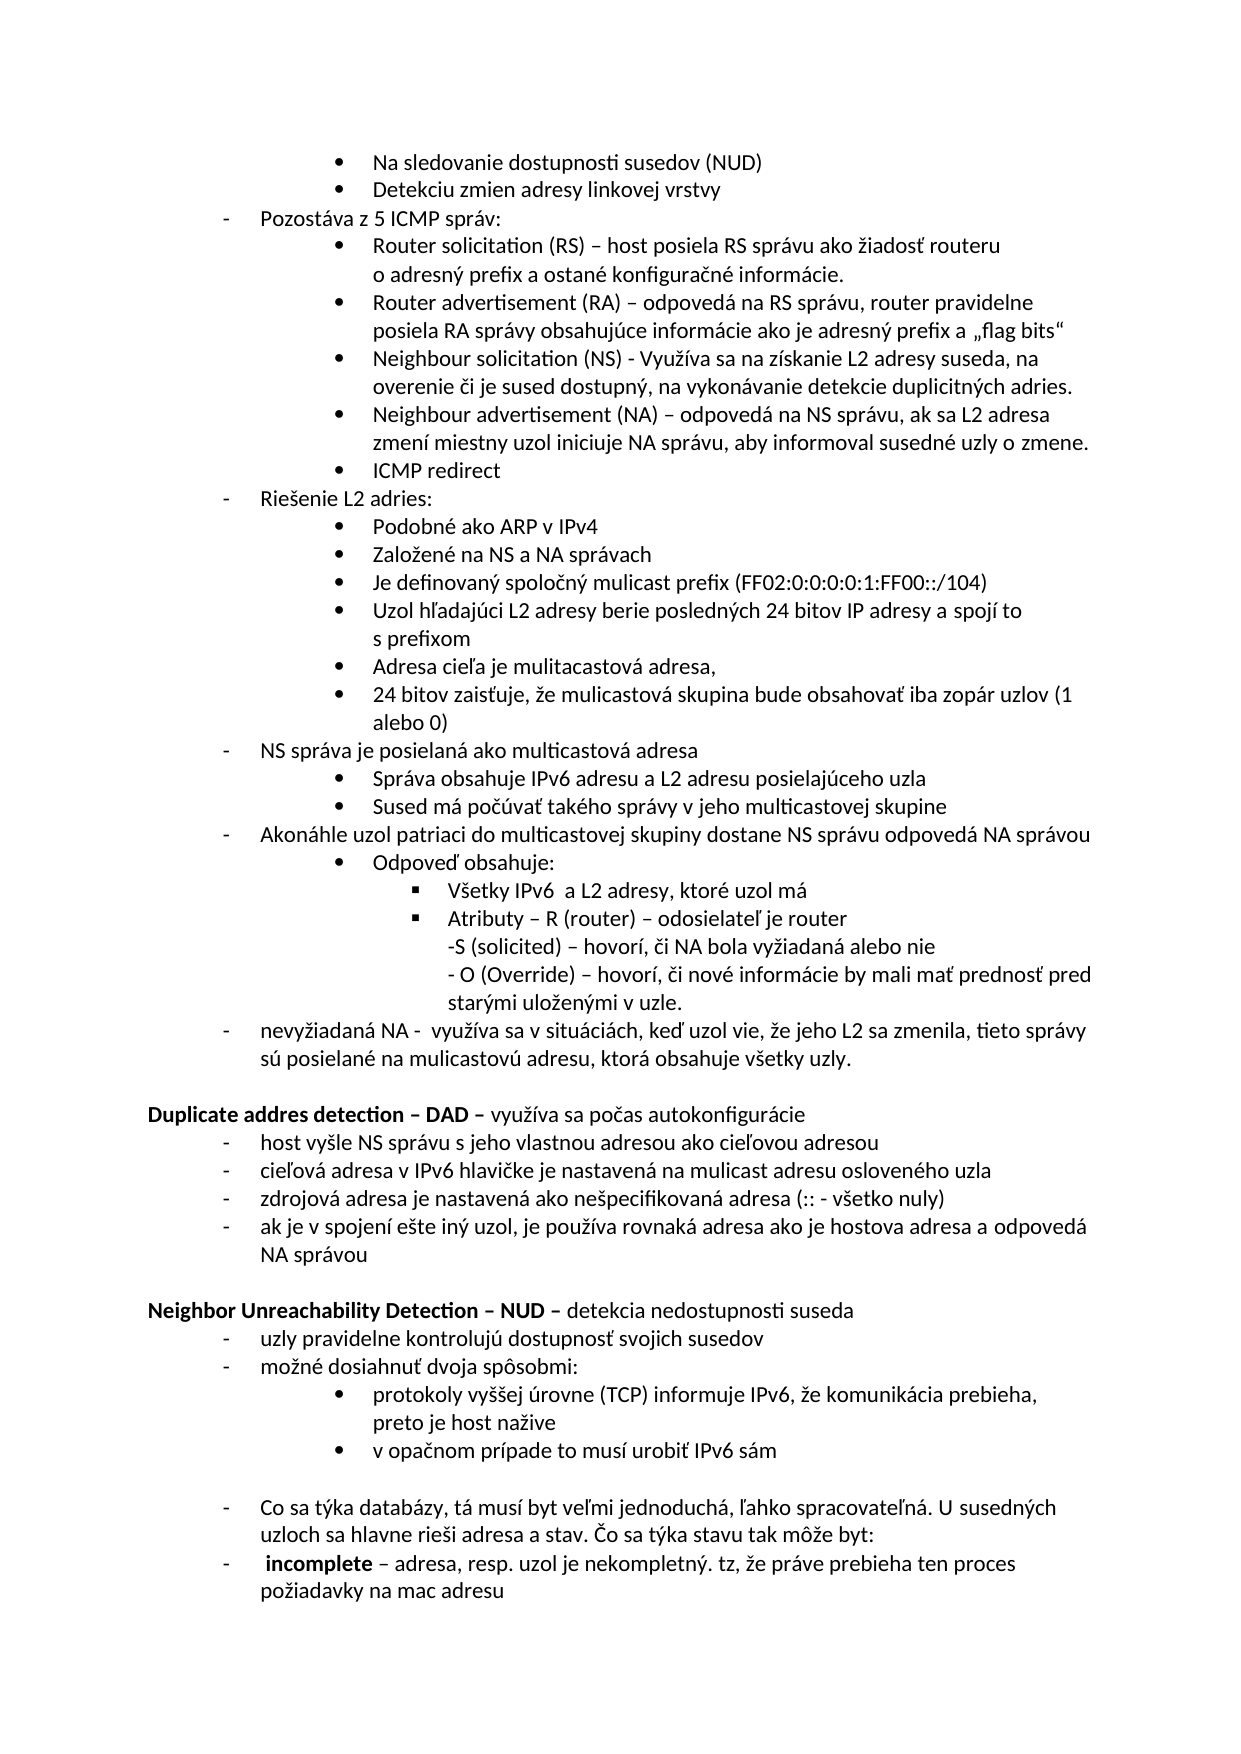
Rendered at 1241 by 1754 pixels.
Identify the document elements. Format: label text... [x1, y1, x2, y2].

list NS správa je posielaná ako multicastová adresa [223, 736, 1093, 764]
list ak je v spojení ešte iný uzol, je používa rovnaká adresa ako je hostova adresa a odpovedá NA správou [223, 1212, 1093, 1268]
list Pozostáva z 5 ICMP správ: [223, 204, 1093, 232]
list 24 bitov zaisťuje, že mulicastová skupina bude obsahovať iba zopár uzlov (1 alebo 0) [335, 680, 1093, 736]
list incomplete – adresa, resp. uzol je nekompletný. tz, že práve prebieha ten proces požiadavky na mac adresu [223, 1549, 1093, 1605]
list nevyžiadaná NA - využíva sa v situáciách, keď uzol vie, že jeho L2 sa zmenila, tieto správy sú posielané na mulicastovú adresu, ktorá obsahuje všetky uzly. [223, 1016, 1093, 1072]
list Riešenie L2 adries: [223, 484, 1093, 512]
list Všetky IPv6 a L2 adresy, ktoré uzol má [410, 876, 1093, 904]
list Odpoveď obsahuje: [335, 848, 1093, 876]
list uzly pravidelne kontrolujú dostupnosť svojich susedov [223, 1324, 1093, 1352]
list Neighbour solicitation (NS) - Využíva sa na získanie L2 adresy suseda, na overenie či je sused dostupný, na vykonávanie detekcie duplicitných adries. [335, 344, 1093, 400]
list Na sledovanie dostupnosti susedov (NUD) [335, 148, 1093, 176]
list v opačnom prípade to musí urobiť IPv6 sám [335, 1437, 1093, 1464]
list Adresa cieľa je mulitacastová adresa, [335, 652, 1093, 680]
list host vyšle NS správu s jeho vlastnou adresou ako cieľovou adresou [223, 1128, 1093, 1156]
list ICMP redirect [335, 456, 1093, 484]
list možné dosiahnuť dvoja spôsobmi: [223, 1352, 1093, 1381]
list Je definovaný spoločný mulicast prefix (FF02:0:0:0:0:1:FF00::/104) [335, 568, 1093, 596]
list Založené na NS a NA správach [335, 540, 1093, 568]
list cieľová adresa v IPv6 hlavičke je nastavená na mulicast adresu osloveného uzla [223, 1156, 1093, 1184]
text Duplicate addres detection – DAD – využíva sa počas autokonfigurácie [148, 1100, 1093, 1128]
list Správa obsahuje IPv6 adresu a L2 adresu posielajúceho uzla [335, 764, 1093, 792]
list protokoly vyššej úrovne (TCP) informuje IPv6, že komunikácia prebieha, preto je host nažive [335, 1381, 1093, 1437]
text -S (solicited) – hovorí, či NA bola vyžiadaná alebo nie [448, 932, 1093, 960]
list Detekciu zmien adresy linkovej vrstvy [335, 176, 1093, 204]
text Neighbor Unreachability Detection – NUD – detekcia nedostupnosti suseda [148, 1296, 1093, 1324]
list Router advertisement (RA) – odpovedá na RS správu, router pravidelne posiela RA správy obsahujúce informácie ako je adresný prefix a „flag bits“ [335, 288, 1093, 344]
list Atributy – R (router) – odosielateľ je router [410, 904, 1093, 932]
list Sused má počúvať takého správy v jeho multicastovej skupine [335, 792, 1093, 820]
list Co sa týka databázy, tá musí byt veľmi jednoduchá, ľahko spracovateľná. U susedných uzloch sa hlavne rieši adresa a stav. Čo sa týka stavu tak môže byt: [223, 1493, 1093, 1549]
text - O (Override) – hovorí, či nové informácie by mali mať prednosť pred starými uloženými v uzle. [448, 960, 1093, 1016]
list Uzol hľadajúci L2 adresy berie posledných 24 bitov IP adresy a spojí to s prefixom [335, 596, 1093, 652]
list zdrojová adresa je nastavená ako nešpecifikovaná adresa (:: - všetko nuly) [223, 1184, 1093, 1212]
list Router solicitation (RS) – host posiela RS správu ako žiadosť routeru o adresný prefix a ostané konfiguračné informácie. [335, 232, 1093, 288]
list Neighbour advertisement (NA) – odpovedá na NS správu, ak sa L2 adresa zmení miestny uzol iniciuje NA správu, aby informoval susedné uzly o zmene. [335, 400, 1093, 456]
list Akonáhle uzol patriaci do multicastovej skupiny dostane NS správu odpovedá NA správou [223, 820, 1093, 848]
list Podobné ako ARP v IPv4 [335, 512, 1093, 540]
